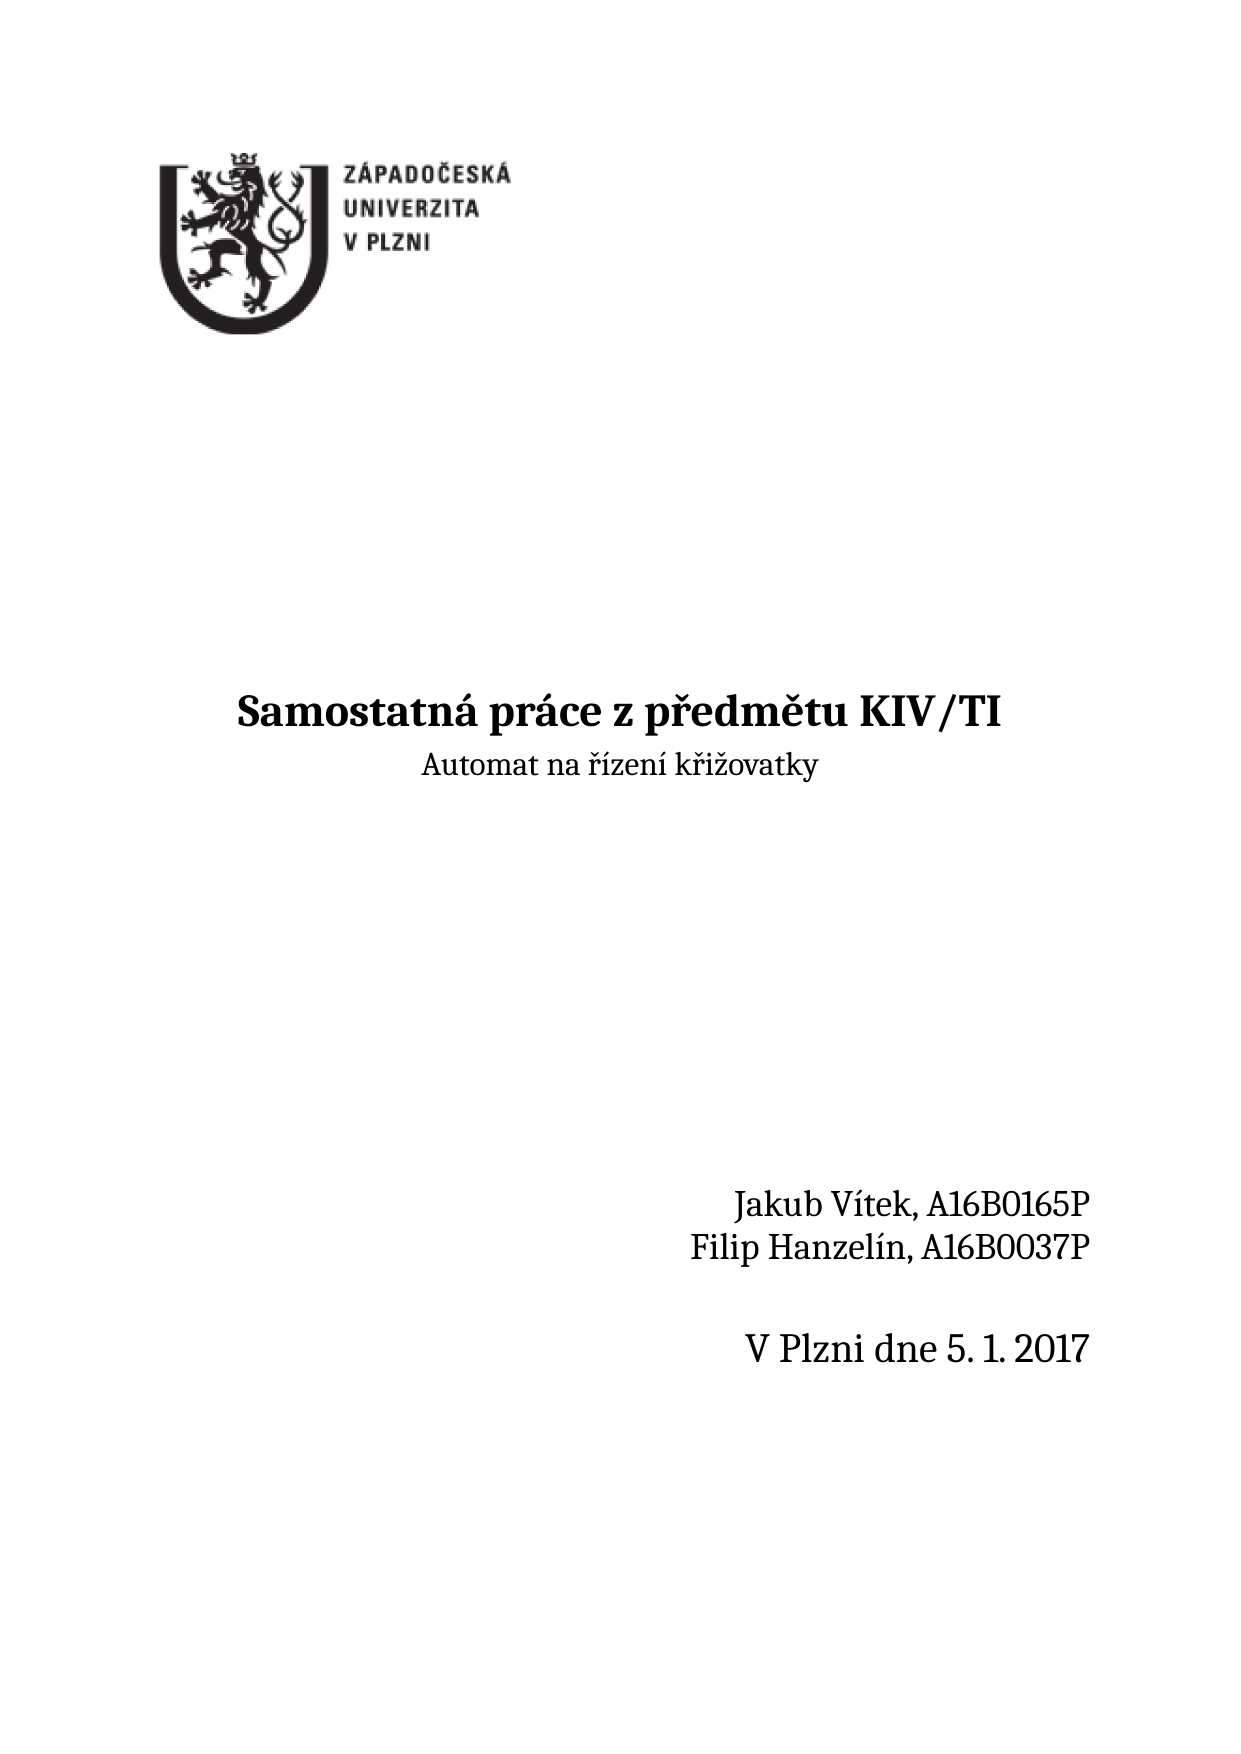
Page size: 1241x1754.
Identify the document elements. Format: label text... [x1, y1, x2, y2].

picture [150, 150, 653, 338]
text V Plzni dne 5. 1. 2017 [150, 1325, 1090, 1373]
text Jakub Vítek, A16B0165P [150, 1183, 1090, 1226]
text Samostatná práce z předmětu KIV/TI [150, 685, 1090, 738]
text Automat na řízení křižovatky [150, 746, 1090, 784]
text Filip Hanzelín, A16B0037P [150, 1226, 1090, 1269]
